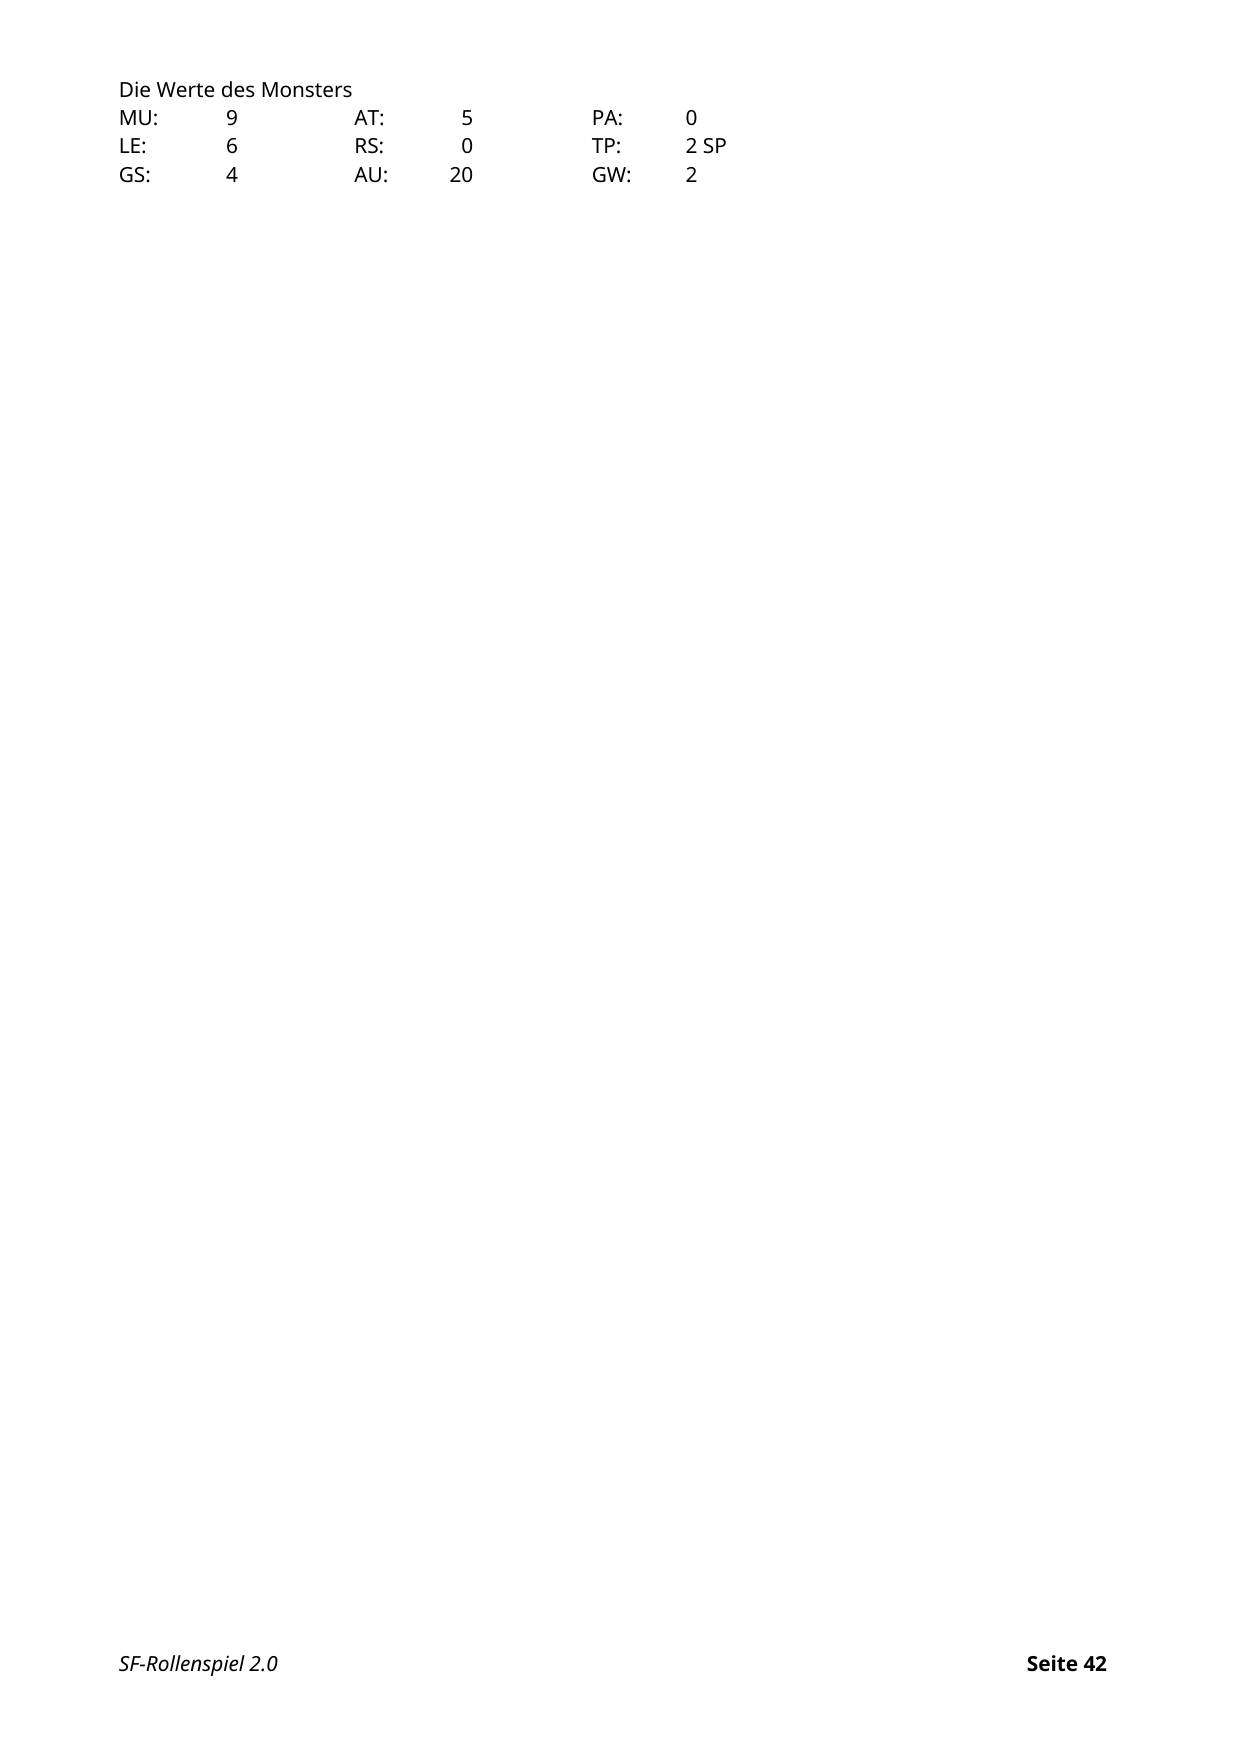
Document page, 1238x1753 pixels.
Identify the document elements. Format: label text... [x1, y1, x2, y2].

text GS: 4 AU: 20 GW: 2 [119, 160, 1119, 188]
text Die Werte des Monsters [119, 75, 1119, 103]
text LE: 6 RS: 0 TP: 2 SP [119, 131, 1119, 160]
text MU: 9 AT: 5 PA: 0 [119, 103, 1119, 131]
